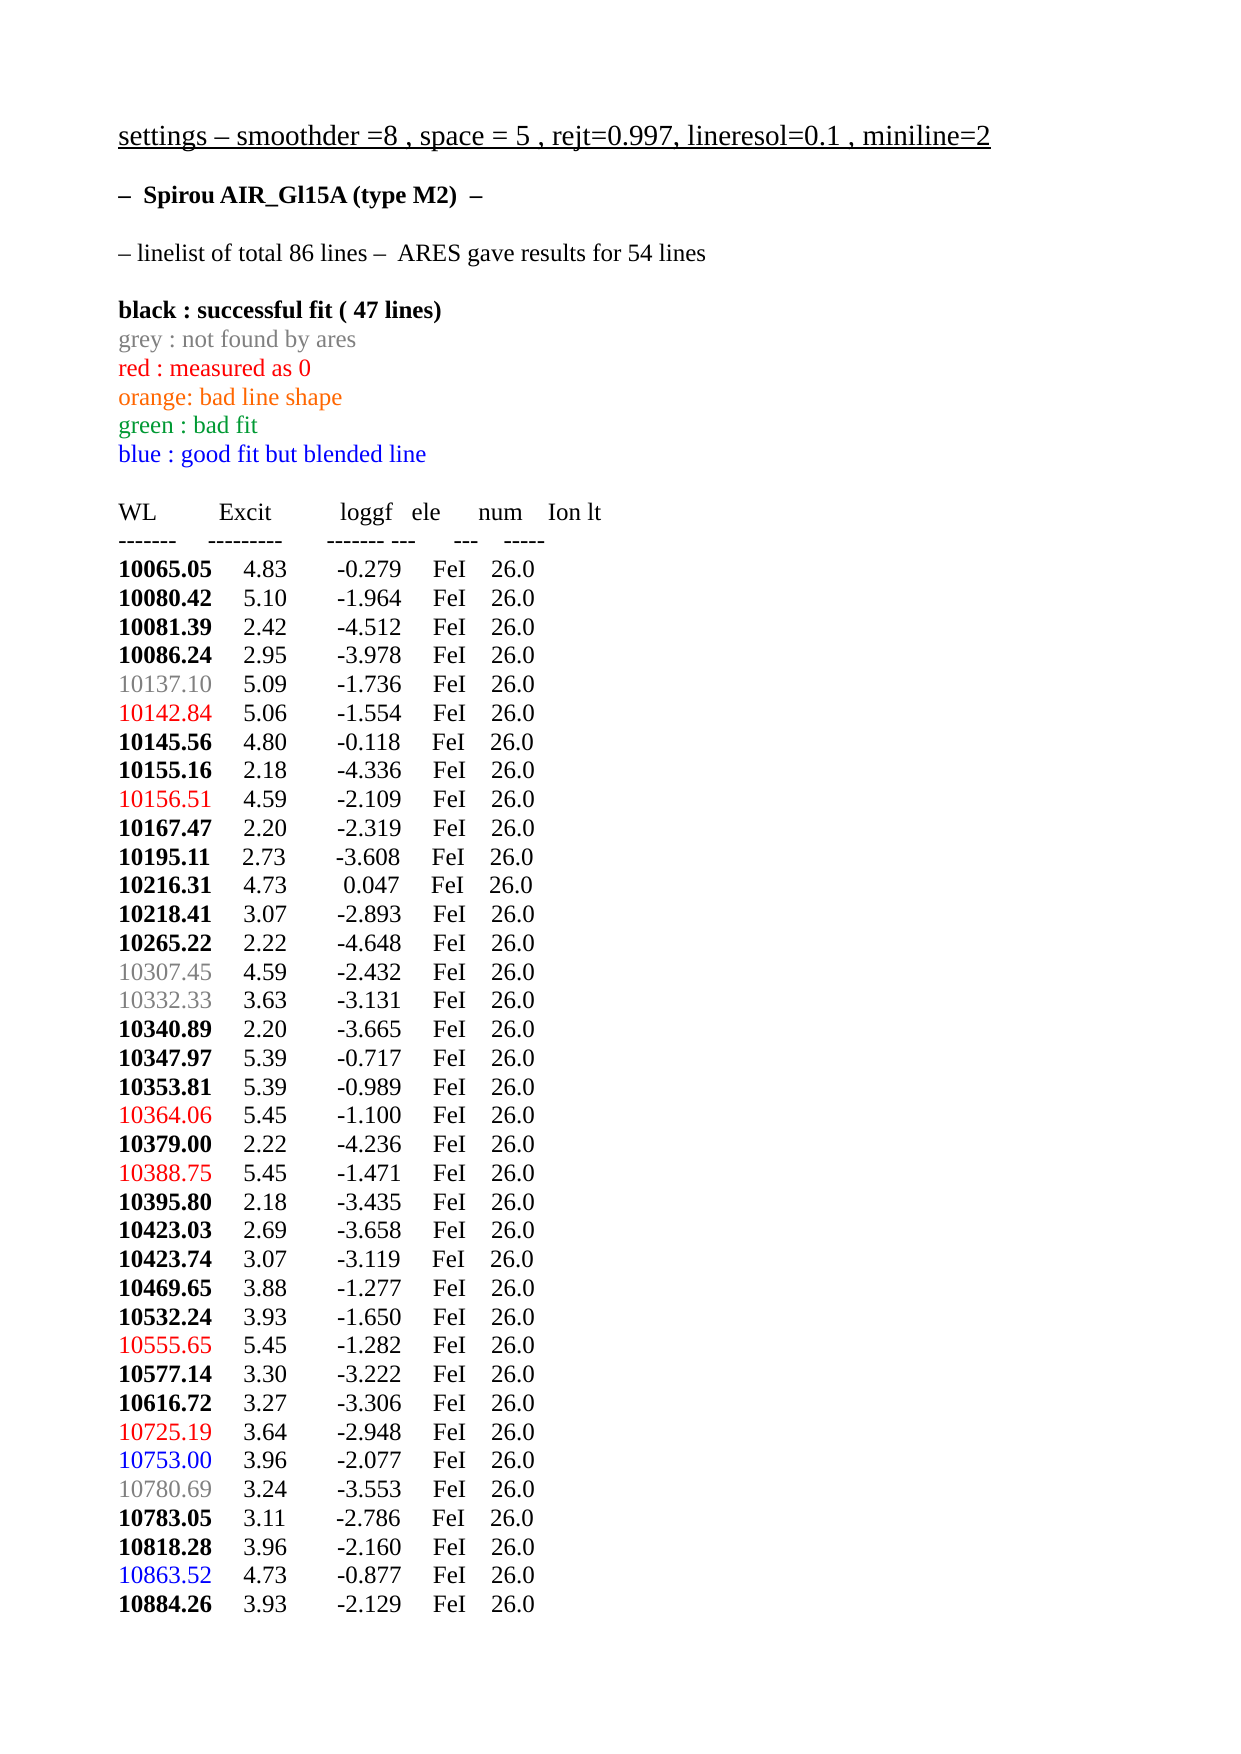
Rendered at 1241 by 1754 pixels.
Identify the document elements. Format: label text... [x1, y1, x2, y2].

text 10577.14 3.30 -3.222 FeI 26.0 [118, 1359, 1122, 1388]
text 10340.89 2.20 -3.665 FeI 26.0 [118, 1014, 1122, 1043]
text 10555.65 5.45 -1.282 FeI 26.0 [118, 1330, 1122, 1359]
text 10818.28 3.96 -2.160 FeI 26.0 [118, 1532, 1122, 1560]
text blue : good fit but blended line [118, 439, 1122, 468]
text 10265.22 2.22 -4.648 FeI 26.0 [118, 928, 1122, 957]
text 10395.80 2.18 -3.435 FeI 26.0 [118, 1187, 1122, 1215]
text 10065.05 4.83 -0.279 FeI 26.0 [118, 554, 1122, 583]
text 10307.45 4.59 -2.432 FeI 26.0 [118, 957, 1122, 985]
text 10532.24 3.93 -1.650 FeI 26.0 [118, 1302, 1122, 1330]
text 10780.69 3.24 -3.553 FeI 26.0 [118, 1474, 1122, 1503]
text 10753.00 3.96 -2.077 FeI 26.0 [118, 1445, 1122, 1474]
text 10167.47 2.20 -2.319 FeI 26.0 [118, 813, 1122, 842]
text 10218.41 3.07 -2.893 FeI 26.0 [118, 899, 1122, 928]
text black : successful fit ( 47 lines) [118, 295, 1122, 324]
text 10155.16 2.18 -4.336 FeI 26.0 [118, 755, 1122, 784]
text 10725.19 3.64 -2.948 FeI 26.0 [118, 1417, 1122, 1445]
text 10145.56 4.80 -0.118 FeI 26.0 [118, 727, 1122, 755]
text 10195.11 2.73 -3.608 FeI 26.0 [118, 842, 1122, 870]
text red : measured as 0 [118, 353, 1122, 382]
text 10332.33 3.63 -3.131 FeI 26.0 [118, 985, 1122, 1014]
text 10086.24 2.95 -3.978 FeI 26.0 [118, 640, 1122, 669]
text 10216.31 4.73 0.047 FeI 26.0 [118, 870, 1122, 899]
text WL Excit loggf ele num Ion lt [118, 497, 1122, 525]
text 10137.10 5.09 -1.736 FeI 26.0 [118, 669, 1122, 698]
text 10364.06 5.45 -1.100 FeI 26.0 [118, 1100, 1122, 1129]
text 10353.81 5.39 -0.989 FeI 26.0 [118, 1072, 1122, 1100]
text grey : not found by ares [118, 324, 1122, 353]
text 10080.42 5.10 -1.964 FeI 26.0 [118, 583, 1122, 612]
text 10423.03 2.69 -3.658 FeI 26.0 [118, 1215, 1122, 1244]
text 10469.65 3.88 -1.277 FeI 26.0 [118, 1273, 1122, 1302]
text settings – smoothder =8 , space = 5 , rejt=0.997, lineresol=0.1 , miniline=2 [118, 118, 1122, 152]
text 10863.52 4.73 -0.877 FeI 26.0 [118, 1560, 1122, 1589]
text 10379.00 2.22 -4.236 FeI 26.0 [118, 1129, 1122, 1158]
text ------- --------- ------- --- --- ----- [118, 525, 1122, 554]
text 10388.75 5.45 -1.471 FeI 26.0 [118, 1158, 1122, 1187]
text orange: bad line shape [118, 382, 1122, 410]
text 10884.26 3.93 -2.129 FeI 26.0 [118, 1589, 1122, 1618]
text 10081.39 2.42 -4.512 FeI 26.0 [118, 612, 1122, 640]
text green : bad fit [118, 410, 1122, 439]
text 10783.05 3.11 -2.786 FeI 26.0 [118, 1503, 1122, 1532]
text 10616.72 3.27 -3.306 FeI 26.0 [118, 1388, 1122, 1417]
text – linelist of total 86 lines – ARES gave results for 54 lines [118, 238, 1122, 267]
text 10142.84 5.06 -1.554 FeI 26.0 [118, 698, 1122, 727]
text 10423.74 3.07 -3.119 FeI 26.0 [118, 1244, 1122, 1273]
text 10156.51 4.59 -2.109 FeI 26.0 [118, 784, 1122, 813]
text 10347.97 5.39 -0.717 FeI 26.0 [118, 1043, 1122, 1072]
text – Spirou AIR_Gl15A (type M2) – [118, 180, 1122, 209]
